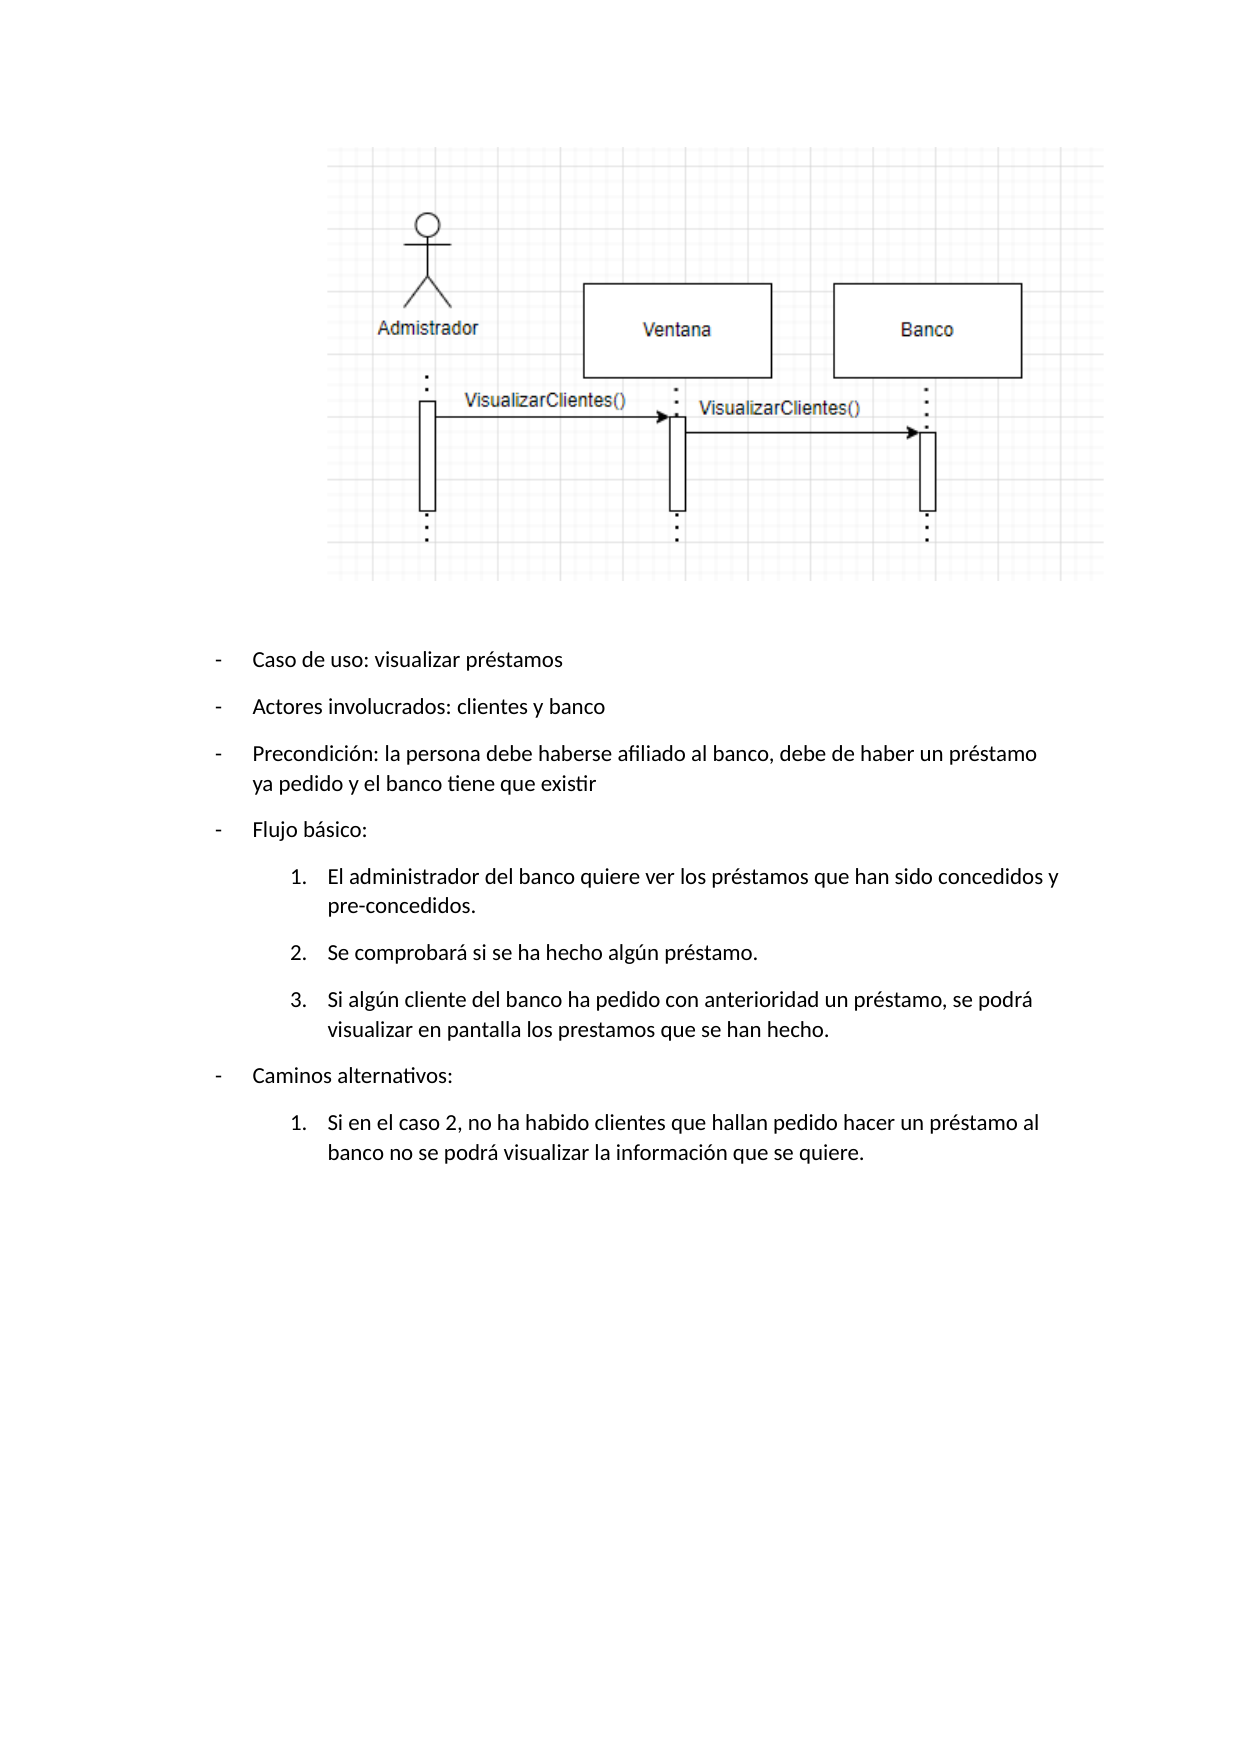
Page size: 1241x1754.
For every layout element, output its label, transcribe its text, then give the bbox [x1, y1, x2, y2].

list Caso de uso: visualizar préstamos [215, 646, 1063, 674]
list Caminos alternativos: [215, 1061, 1063, 1089]
list Precondición: la persona debe haberse afiliado al banco, debe de haber un préstamo ya pedido y el banco tiene que existir [215, 739, 1063, 797]
list Actores involucrados: clientes y banco [215, 692, 1063, 720]
list Si algún cliente del banco ha pedido con anterioridad un préstamo, se podrá visualizar en pantalla los prestamos que se han hecho. [290, 985, 1063, 1043]
list Flujo básico: [215, 815, 1063, 843]
list El administrador del banco quiere ver los préstamos que han sido concedidos y pre-concedidos. [290, 862, 1063, 920]
list Si en el caso 2, no ha habido clientes que hallan pedido hacer un préstamo al banco no se podrá visualizar la información que se quiere. [290, 1108, 1063, 1166]
list Se comprobará si se ha hecho algún préstamo. [290, 938, 1063, 966]
